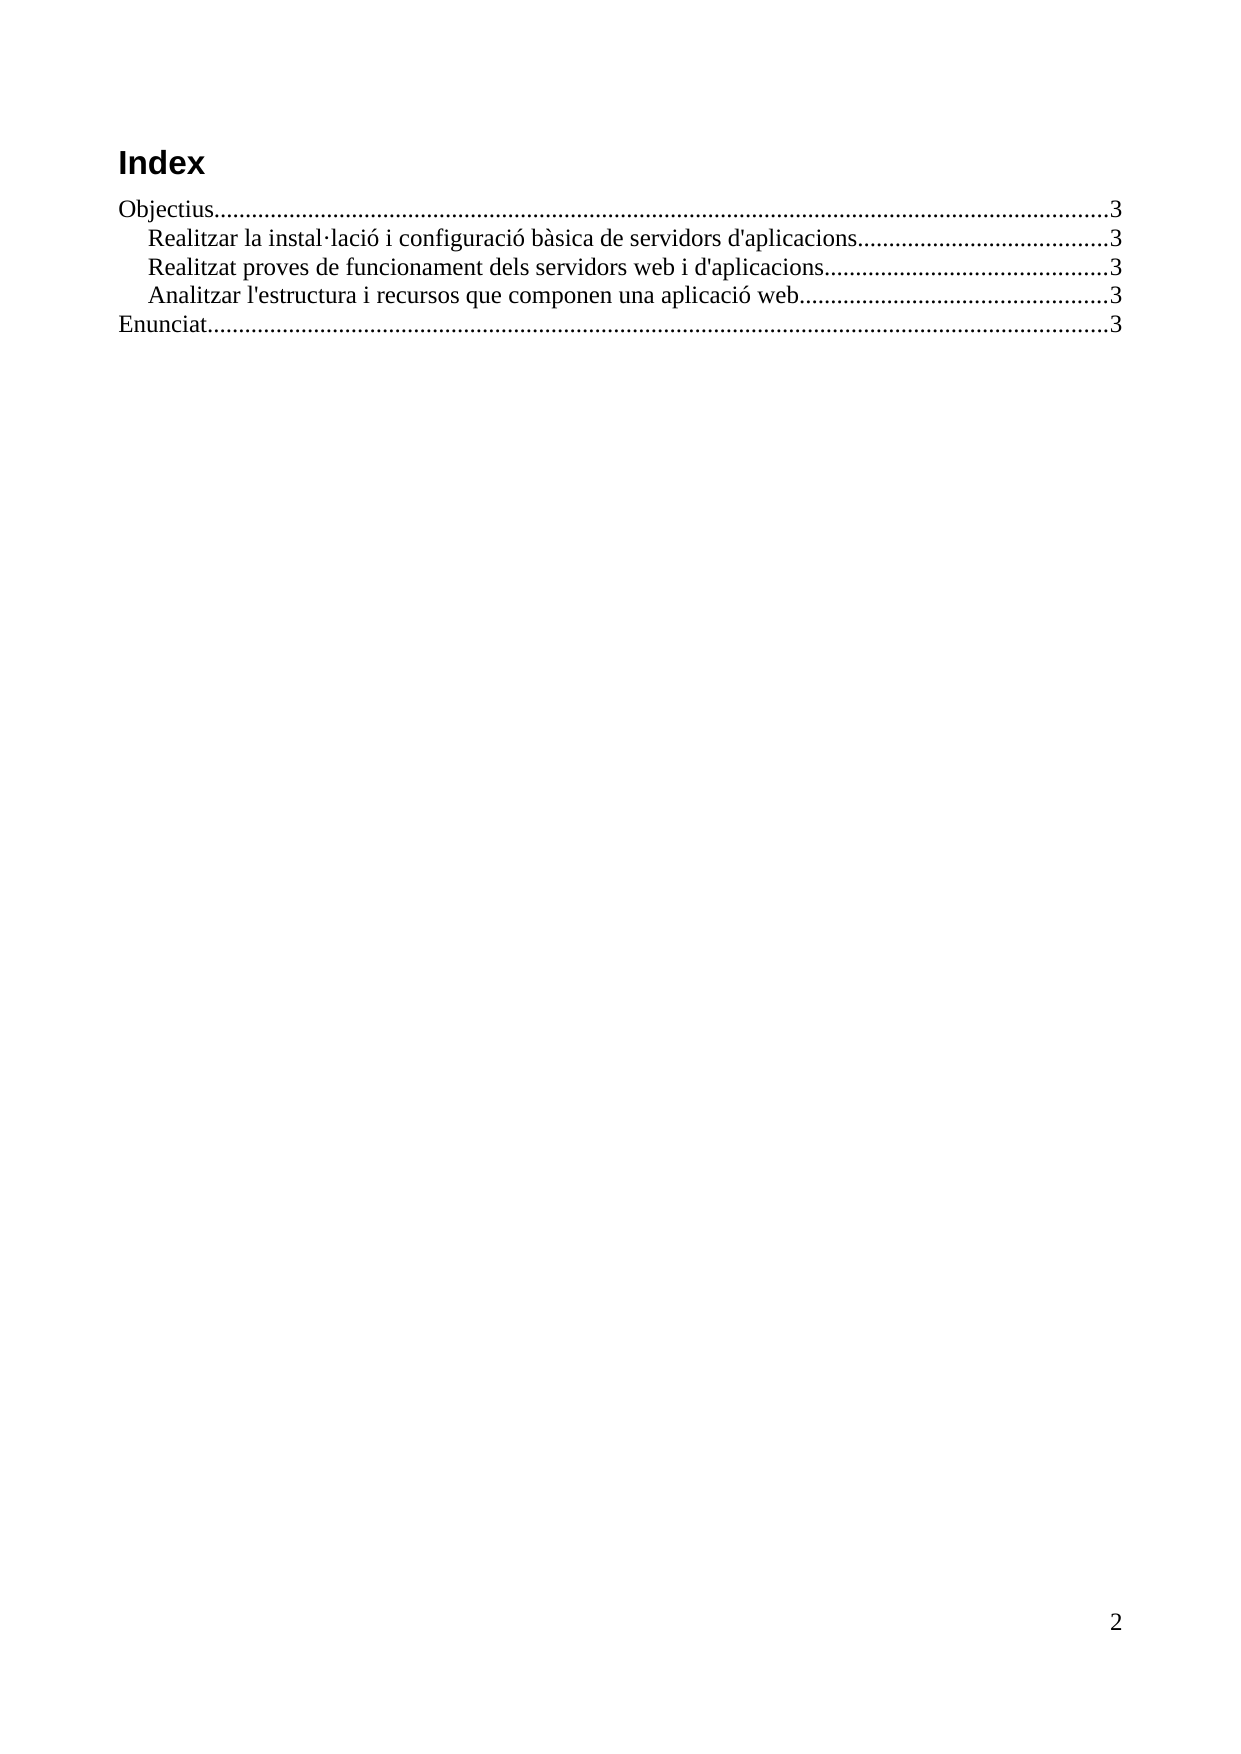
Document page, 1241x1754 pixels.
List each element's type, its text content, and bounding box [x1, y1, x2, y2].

text Enunciat 3 [118, 309, 1122, 338]
subtitle Index [118, 143, 1122, 182]
text Analitzar l'estructura i recursos que componen una aplicació web. 3 [148, 280, 1122, 309]
text Realitzar la instal·lació i configuració bàsica de servidors d'aplicacions 3 [148, 223, 1122, 252]
text Objectius 3 [118, 194, 1122, 223]
text Realitzat proves de funcionament dels servidors web i d'aplicacions. 3 [148, 252, 1122, 280]
